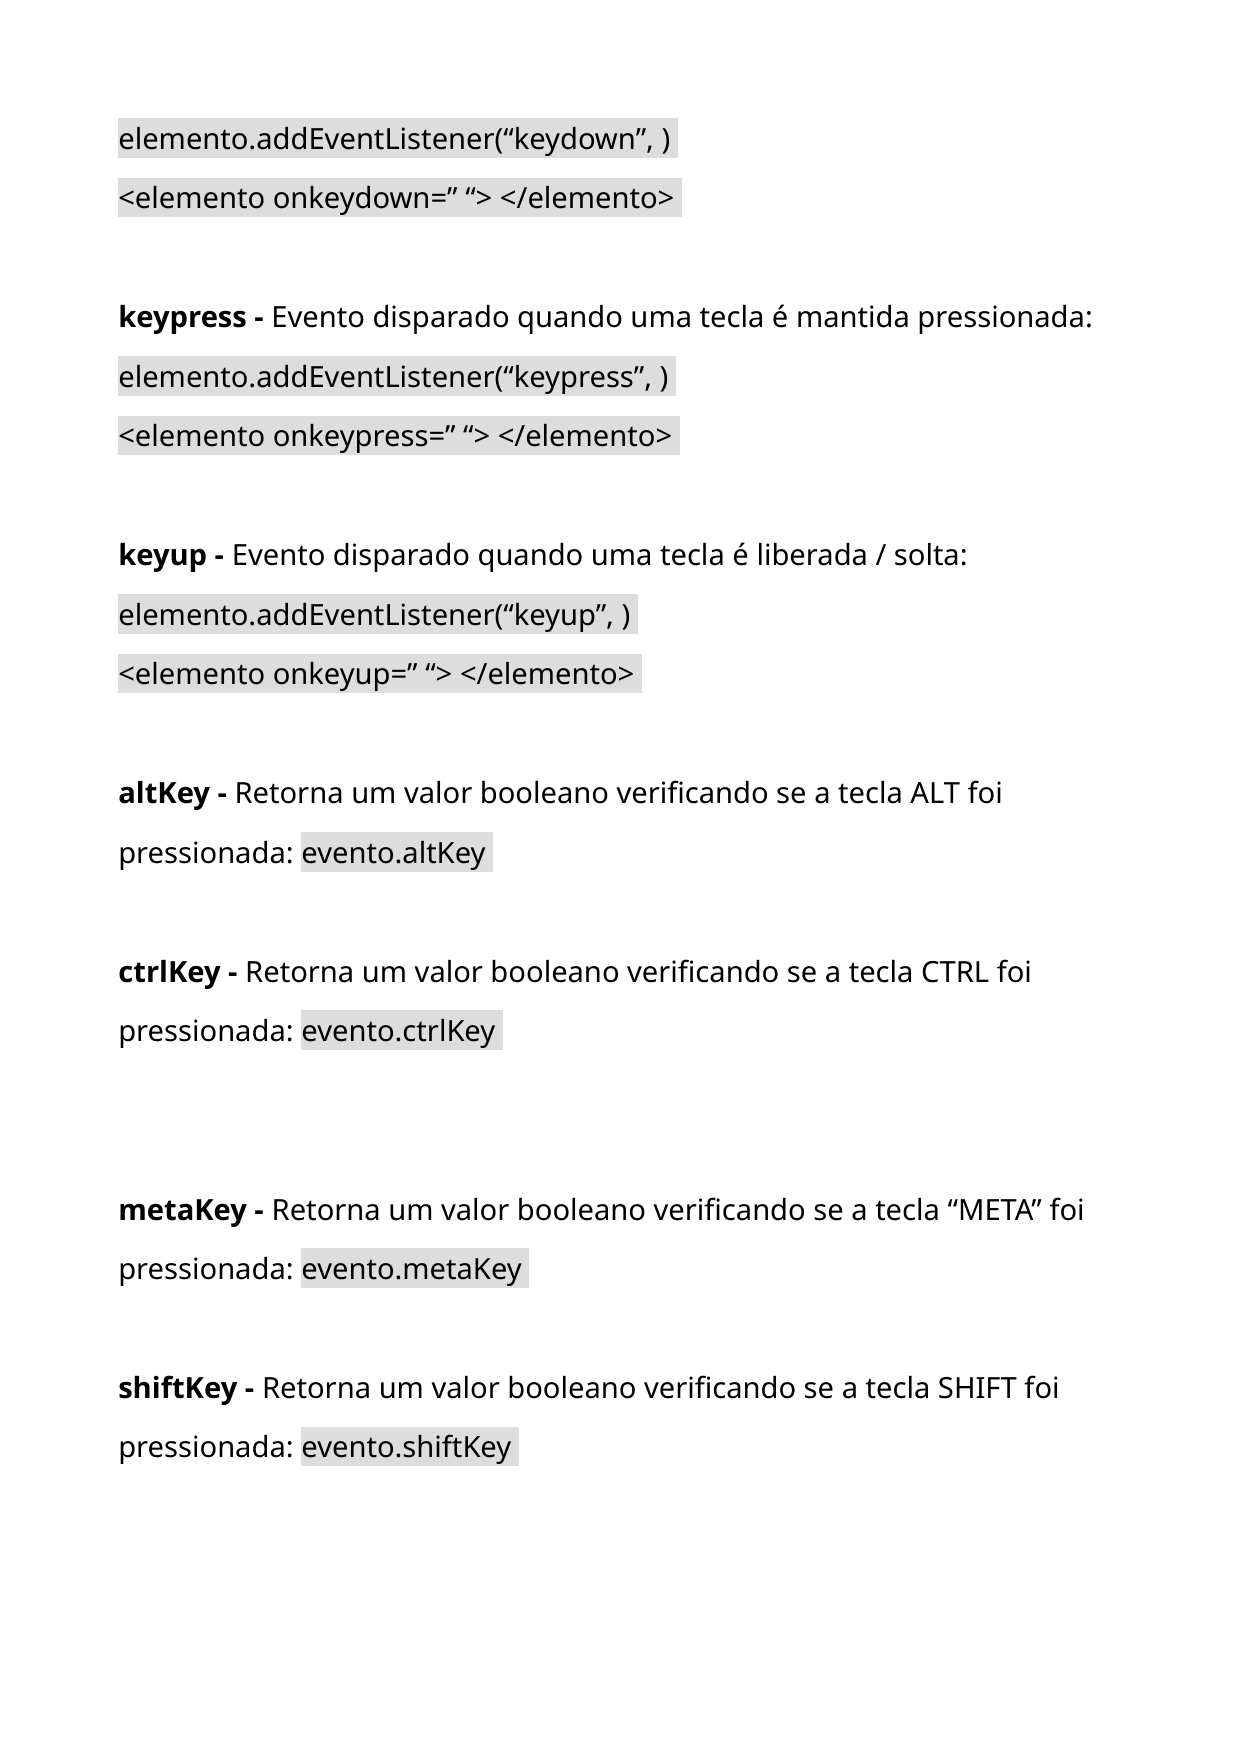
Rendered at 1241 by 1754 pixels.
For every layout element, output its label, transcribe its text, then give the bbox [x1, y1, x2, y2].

text keypress - Evento disparado quando uma tecla é mantida pressionada: [118, 297, 1122, 336]
text <elemento onkeydown=” “> </elemento> [118, 178, 1122, 217]
text metaKey - Retorna um valor booleano verificando se a tecla “META” foi pressionada: evento.metaKey [118, 1189, 1122, 1288]
text keyup - Evento disparado quando uma tecla é liberada / solta: [118, 534, 1122, 574]
text shiftKey - Retorna um valor booleano verificando se a tecla SHIFT foi pressionada: evento.shiftKey [118, 1367, 1122, 1466]
text elemento.addEventListener(“keyup”, ) [118, 594, 1122, 634]
text elemento.addEventListener(“keypress”, ) [118, 356, 1122, 396]
text altKey - Retorna um valor booleano verificando se a tecla ALT foi pressionada: evento.altKey [118, 772, 1122, 872]
text ctrlKey - Retorna um valor booleano verificando se a tecla CTRL foi pressionada: evento.ctrlKey [118, 951, 1122, 1050]
text <elemento onkeyup=” “> </elemento> [118, 653, 1122, 693]
text elemento.addEventListener(“keydown”, ) [118, 118, 1122, 158]
text <elemento onkeypress=” “> </elemento> [118, 416, 1122, 455]
